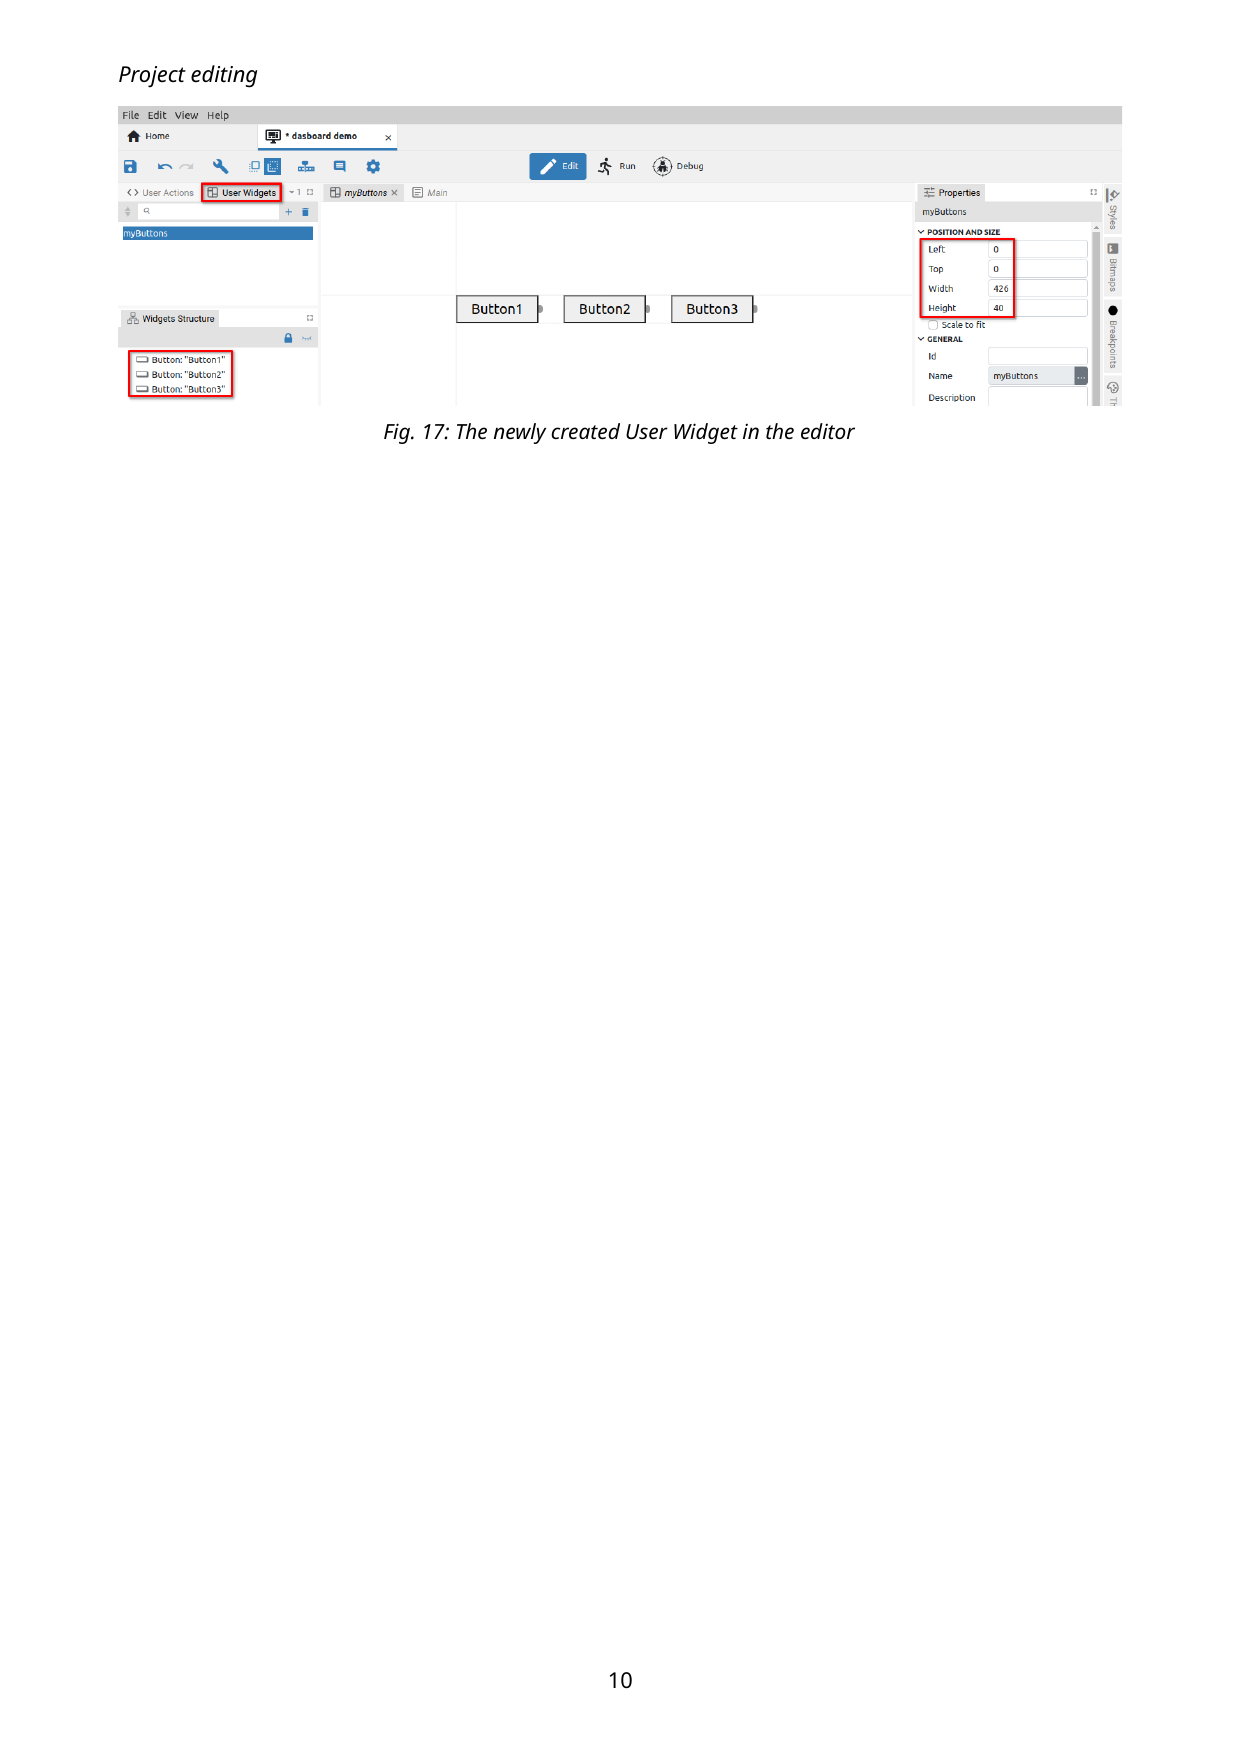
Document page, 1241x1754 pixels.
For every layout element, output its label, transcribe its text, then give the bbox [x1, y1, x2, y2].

picture [118, 106, 1123, 406]
text Fig. 17: The newly created User Widget in the editor [118, 406, 1122, 446]
